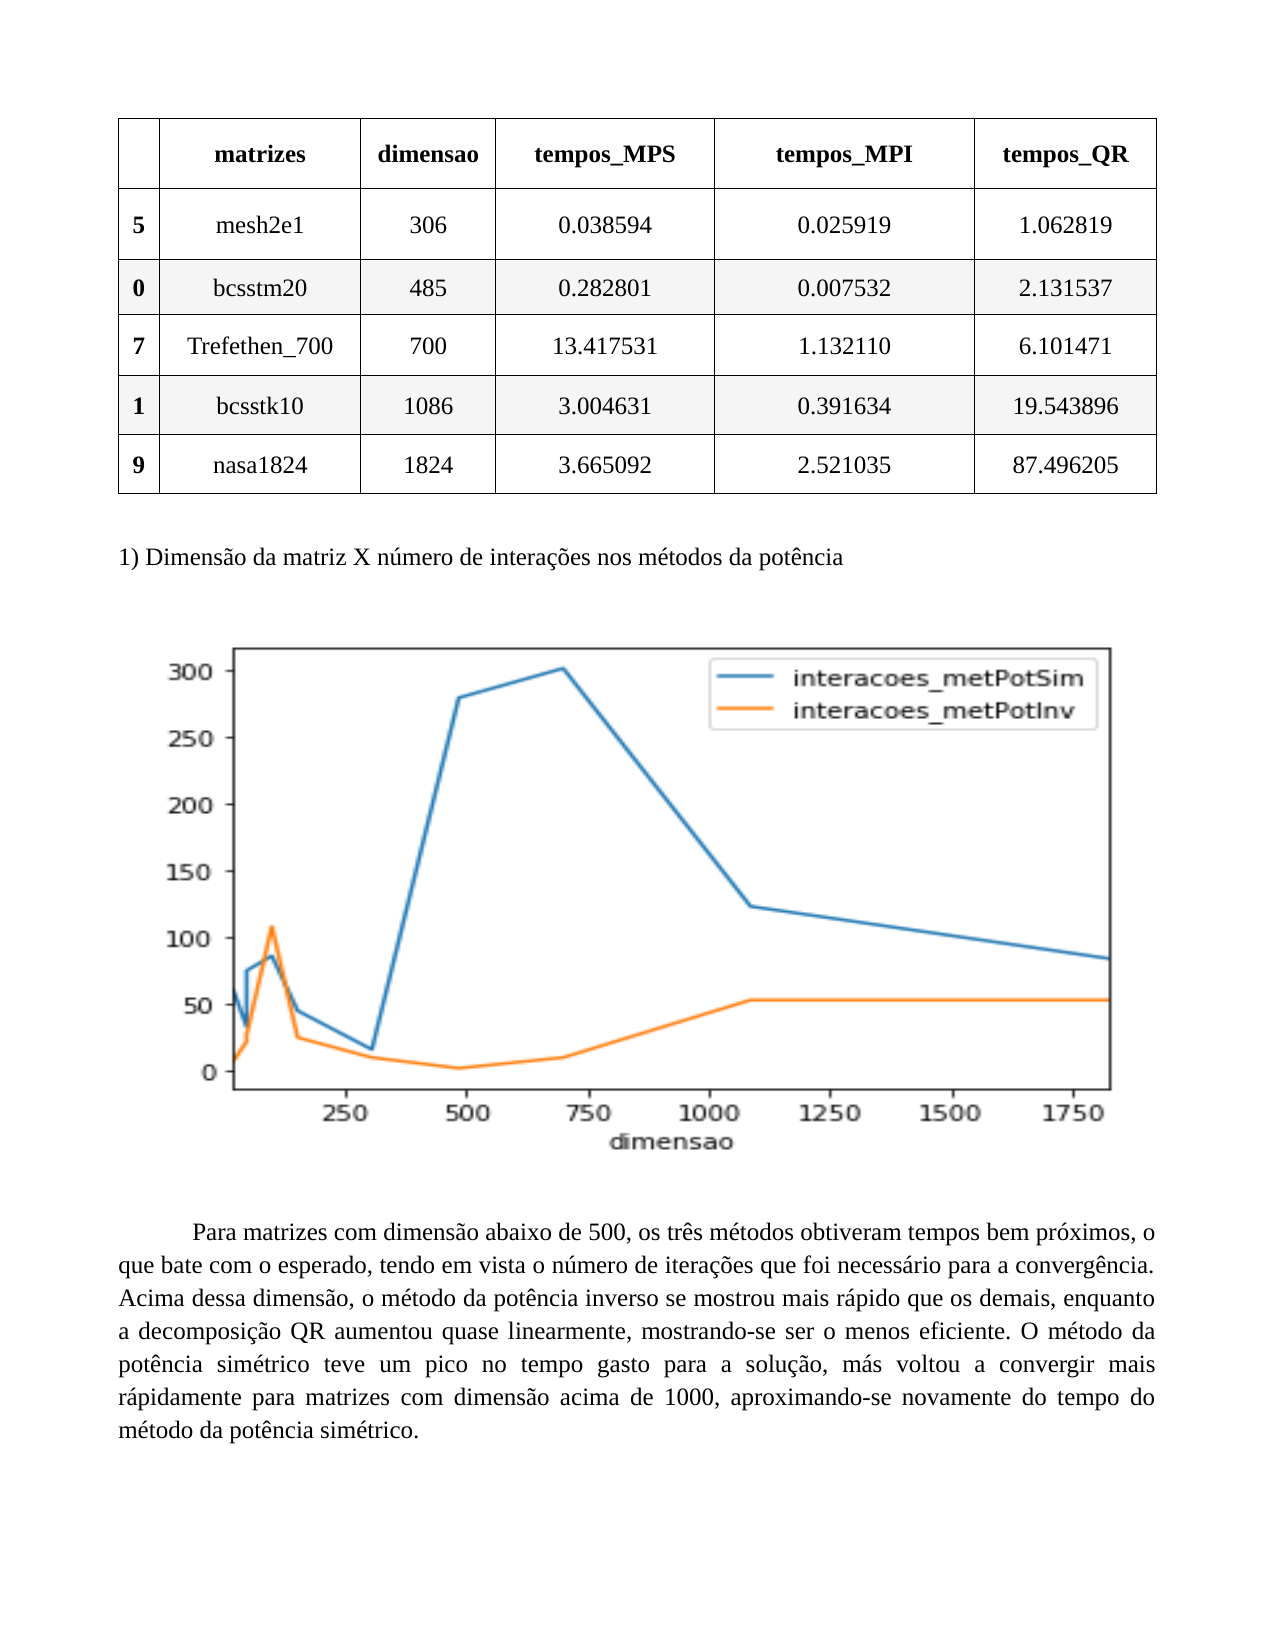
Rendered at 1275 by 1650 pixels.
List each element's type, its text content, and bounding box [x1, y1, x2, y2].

table_cell 700 [361, 315, 495, 375]
table_cell 2.521035 [715, 435, 974, 493]
table_cell 3.004631 [496, 376, 714, 434]
table_cell 0 [119, 260, 159, 314]
table_cell 0.025919 [715, 189, 974, 259]
table_cell bcsstm20 [160, 260, 360, 314]
table_cell 0.007532 [715, 260, 974, 314]
table_cell mesh2e1 [160, 189, 360, 259]
table_cell 1 [119, 376, 159, 434]
text 1) Dimensão da matriz X número de interações nos métodos da potência [118, 542, 1157, 571]
table_cell 1086 [361, 376, 495, 434]
table_cell 0.038594 [496, 189, 714, 259]
picture [147, 637, 1128, 1166]
table_cell bcsstk10 [160, 376, 360, 434]
table_header tempos_MPS [496, 119, 714, 188]
table_cell 9 [119, 435, 159, 493]
table_cell 0.391634 [715, 376, 974, 434]
table_header matrizes [160, 119, 360, 188]
table_cell 87.496205 [975, 435, 1156, 493]
table_cell 1.132110 [715, 315, 974, 375]
table_cell 2.131537 [975, 260, 1156, 314]
table_cell nasa1824 [160, 435, 360, 493]
table_cell 0.282801 [496, 260, 714, 314]
table_header dimensao [361, 119, 495, 188]
table_header tempos_MPI [715, 119, 974, 188]
table_cell 306 [361, 189, 495, 259]
table_cell 13.417531 [496, 315, 714, 375]
table_cell 5 [119, 189, 159, 259]
table_cell Trefethen_700 [160, 315, 360, 375]
table_cell 7 [119, 315, 159, 375]
table_header [119, 119, 159, 188]
table_cell 1.062819 [975, 189, 1156, 259]
table_cell 3.665092 [496, 435, 714, 493]
table_cell 6.101471 [975, 315, 1156, 375]
table_header tempos_QR [975, 119, 1156, 188]
text Para matrizes com dimensão abaixo de 500, os três métodos obtiveram tempos bem próximos, o que bate com o esperado, tendo em vista o número de iterações que foi necessário para a convergência. Acima dessa dimensão, o método da potência inverso se mostrou mais rápido que os demais, enquanto a decomposição QR aumentou quase linearmente, mostrando-se ser o menos eficiente. O método da potência simétrico teve um pico no tempo gasto para a solução, más voltou a convergir mais rápidamente para matrizes com dimensão acima de 1000, aproximando-se novamente do tempo do método da potência simétrico. [118, 1217, 1157, 1444]
table_cell 19.543896 [975, 376, 1156, 434]
table_cell 1824 [361, 435, 495, 493]
table_cell 485 [361, 260, 495, 314]
